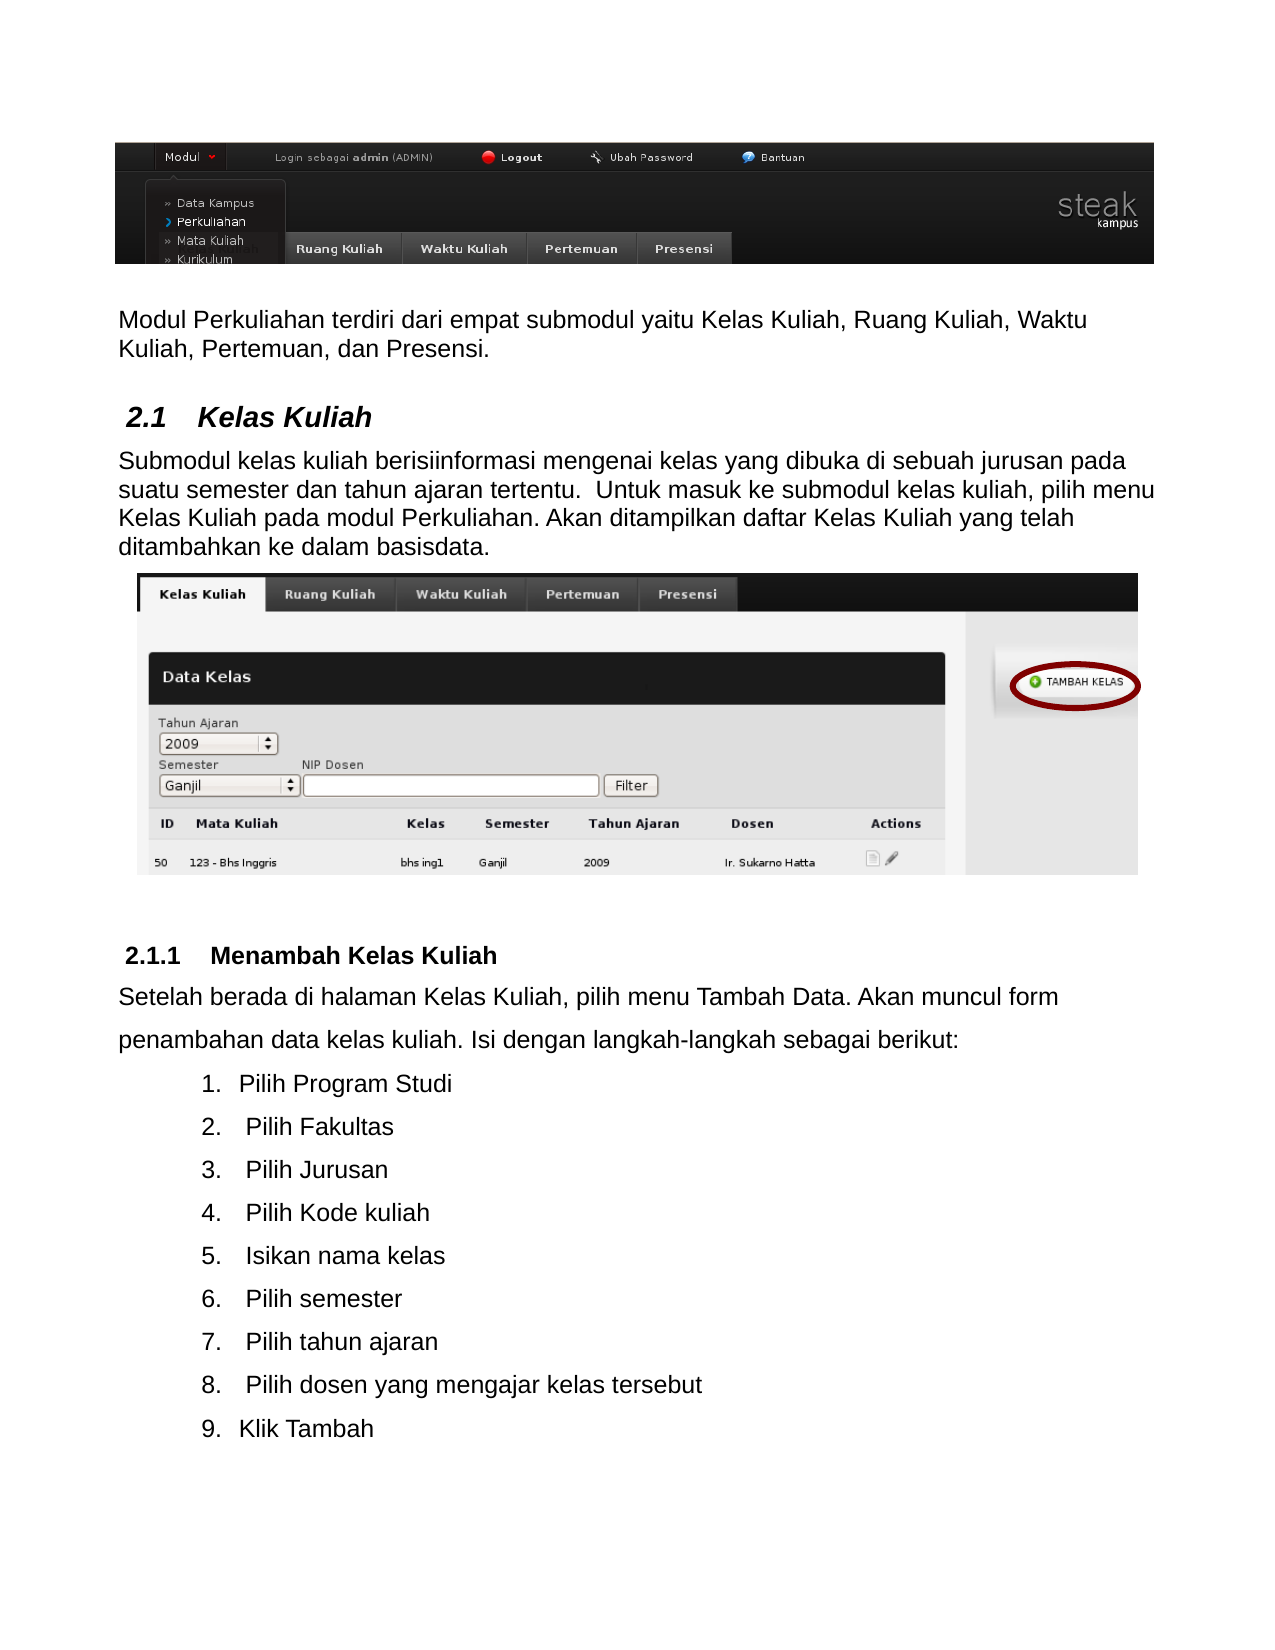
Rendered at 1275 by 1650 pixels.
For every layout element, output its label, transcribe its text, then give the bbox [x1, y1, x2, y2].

list Pilih dosen yang mengajar kelas tersebut [201, 1371, 1157, 1399]
list Pilih tahun ajaran [201, 1327, 1157, 1356]
list Isikan nama kelas [201, 1241, 1157, 1270]
picture [115, 142, 1154, 264]
list Pilih Jurusan [201, 1155, 1157, 1184]
list Setelah berada di halaman Kelas Kuliah, pilih menu Tambah Data. Akan muncul form penambahan data kelas kuliah. Isi dengan langkah-langkah sebagai berikut: [118, 982, 1157, 1054]
picture [137, 573, 1138, 875]
subtitle Kelas Kuliah [118, 400, 1157, 433]
text Modul Perkuliahan terdiri dari empat submodul yaitu Kelas Kuliah, Ruang Kuliah, Waktu Kuliah, Pertemuan, dan Presensi. [118, 305, 1157, 362]
list Pilih Fakultas [201, 1112, 1157, 1141]
picture [1016, 668, 1134, 704]
list Pilih semester [201, 1284, 1157, 1313]
list Pilih Program Studi [201, 1069, 1157, 1097]
list Pilih Kode kuliah [201, 1198, 1157, 1227]
list Klik Tambah [201, 1414, 1157, 1442]
subtitle Menambah Kelas Kuliah [118, 941, 1157, 970]
list Submodul kelas kuliah berisiinformasi mengenai kelas yang dibuka di sebuah jurusan pada suatu semester dan tahun ajaran tertentu. Untuk masuk ke submodul kelas kuliah, pilih menu Kelas Kuliah pada modul Perkuliahan. Akan ditampilkan daftar Kelas Kuliah yang telah ditambahkan ke dalam basisdata. [118, 446, 1157, 561]
